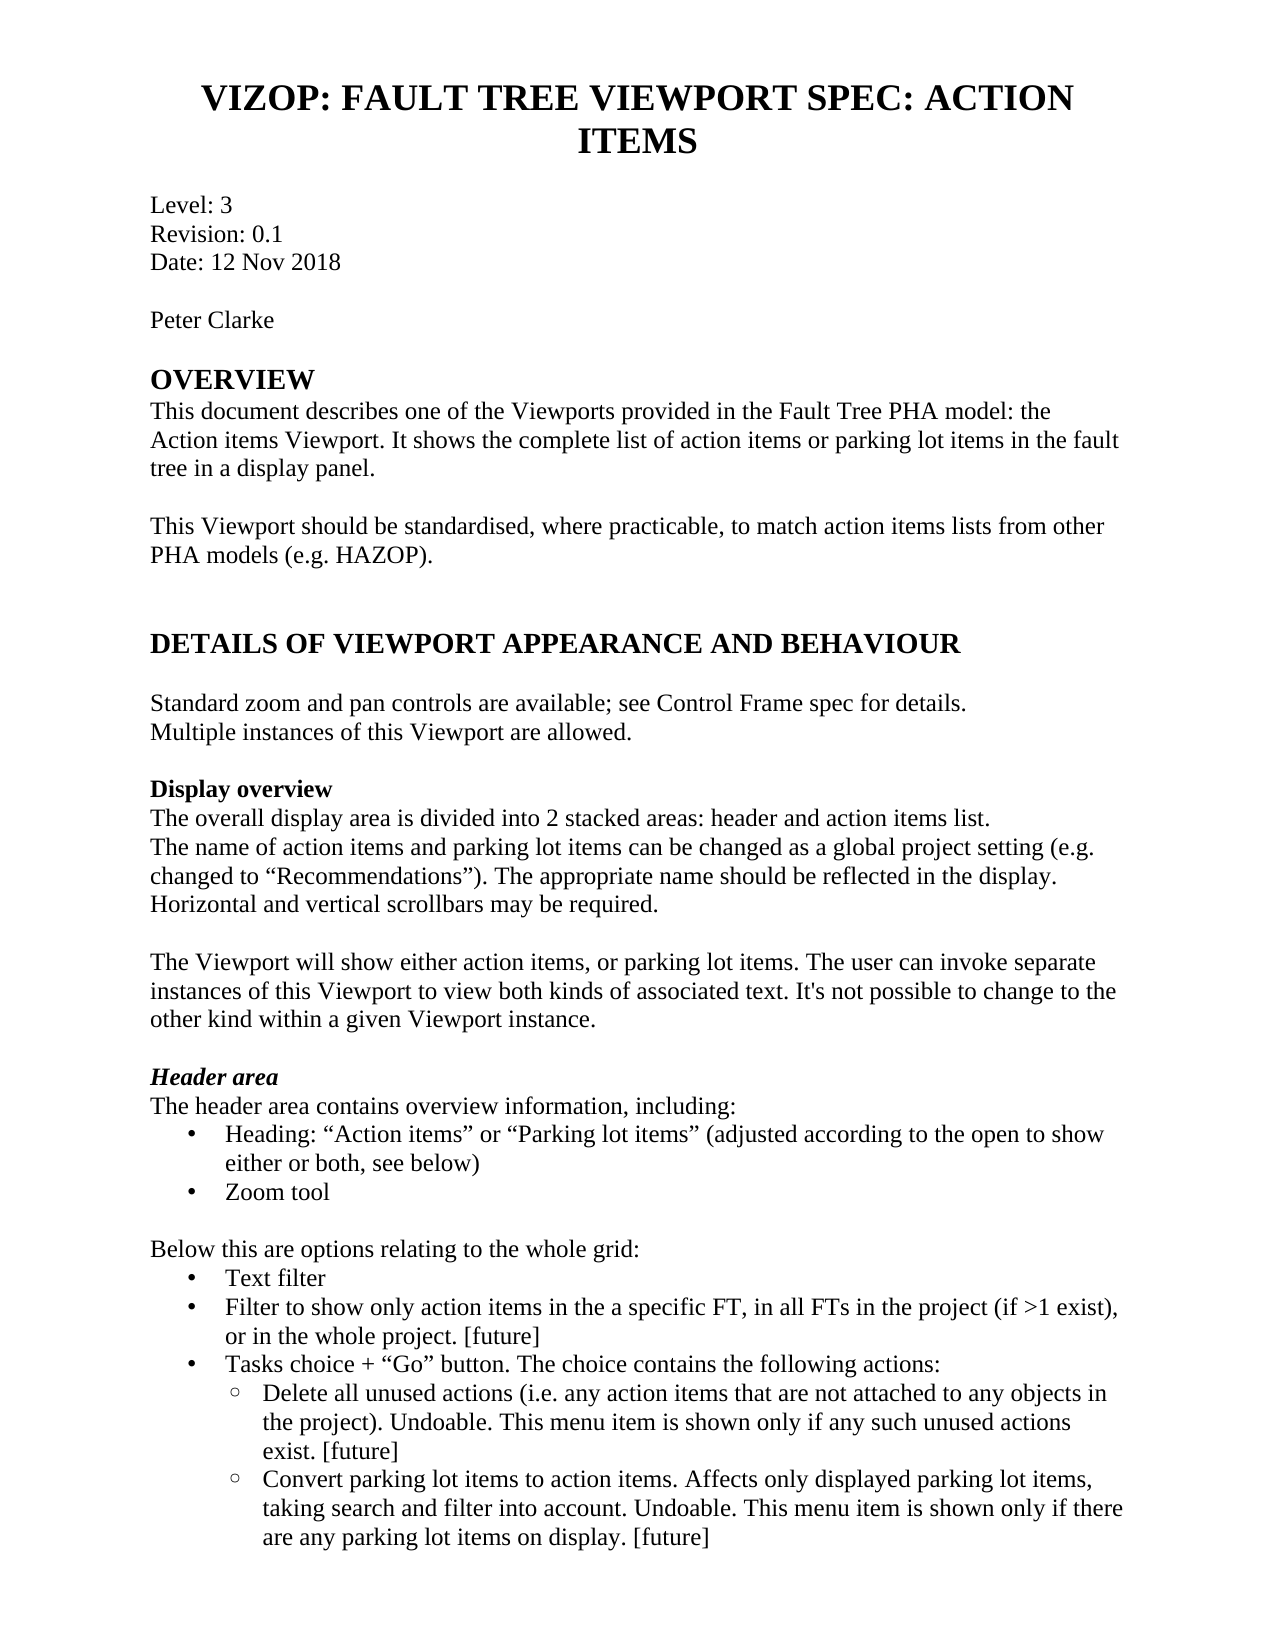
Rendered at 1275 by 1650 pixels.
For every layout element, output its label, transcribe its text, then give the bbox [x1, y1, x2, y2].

text DETAILS OF VIEWPORT APPEARANCE AND BEHAVIOUR [150, 626, 1125, 659]
text This Viewport should be standardised, where practicable, to match action items lists from other PHA models (e.g. HAZOP). [150, 511, 1125, 568]
text Multiple instances of this Viewport are allowed. [150, 717, 1125, 746]
text Level: 3 [150, 190, 1125, 219]
text The name of action items and parking lot items can be changed as a global project setting (e.g. changed to “Recommendations”). The appropriate name should be reflected in the display. Horizontal and vertical scrollbars may be required. [150, 832, 1125, 918]
text Standard zoom and pan controls are available; see Control Frame spec for details. [150, 688, 1125, 717]
text Peter Clarke [150, 305, 1125, 334]
list Heading: “Action items” or “Parking lot items” (adjusted according to the open to show either or both, see below) [187, 1119, 1125, 1177]
text This document describes one of the Viewports provided in the Fault Tree PHA model: the Action items Viewport. It shows the complete list of action items or parking lot items in the fault tree in a display panel. [150, 396, 1125, 482]
text Display overview [150, 774, 1125, 803]
list Tasks choice + “Go” button. The choice contains the following actions: [187, 1349, 1125, 1378]
text The overall display area is divided into 2 stacked areas: header and action items list. [150, 803, 1125, 832]
text Date: 12 Nov 2018 [150, 247, 1125, 276]
list Zoom tool [187, 1177, 1125, 1206]
text The header area contains overview information, including: [150, 1091, 1125, 1119]
list Delete all unused actions (i.e. any action items that are not attached to any objects in the project). Undoable. This menu item is shown only if any such unused actions exist. [future] [225, 1378, 1125, 1464]
text Below this are options relating to the whole grid: [150, 1234, 1125, 1263]
text VIZOP: FAULT TREE VIEWPORT SPEC: ACTION ITEMS [150, 75, 1125, 161]
text OVERVIEW [150, 362, 1125, 396]
text Header area [150, 1062, 1125, 1091]
list Filter to show only action items in the a specific FT, in all FTs in the project (if >1 exist), or in the whole project. [future] [187, 1292, 1125, 1349]
text The Viewport will show either action items, or parking lot items. The user can invoke separate instances of this Viewport to view both kinds of associated text. It's not possible to change to the other kind within a given Viewport instance. [150, 947, 1125, 1033]
list Convert parking lot items to action items. Affects only displayed parking lot items, taking search and filter into account. Undoable. This menu item is shown only if there are any parking lot items on display. [future] [225, 1464, 1125, 1551]
list Text filter [187, 1263, 1125, 1292]
text Revision: 0.1 [150, 219, 1125, 247]
